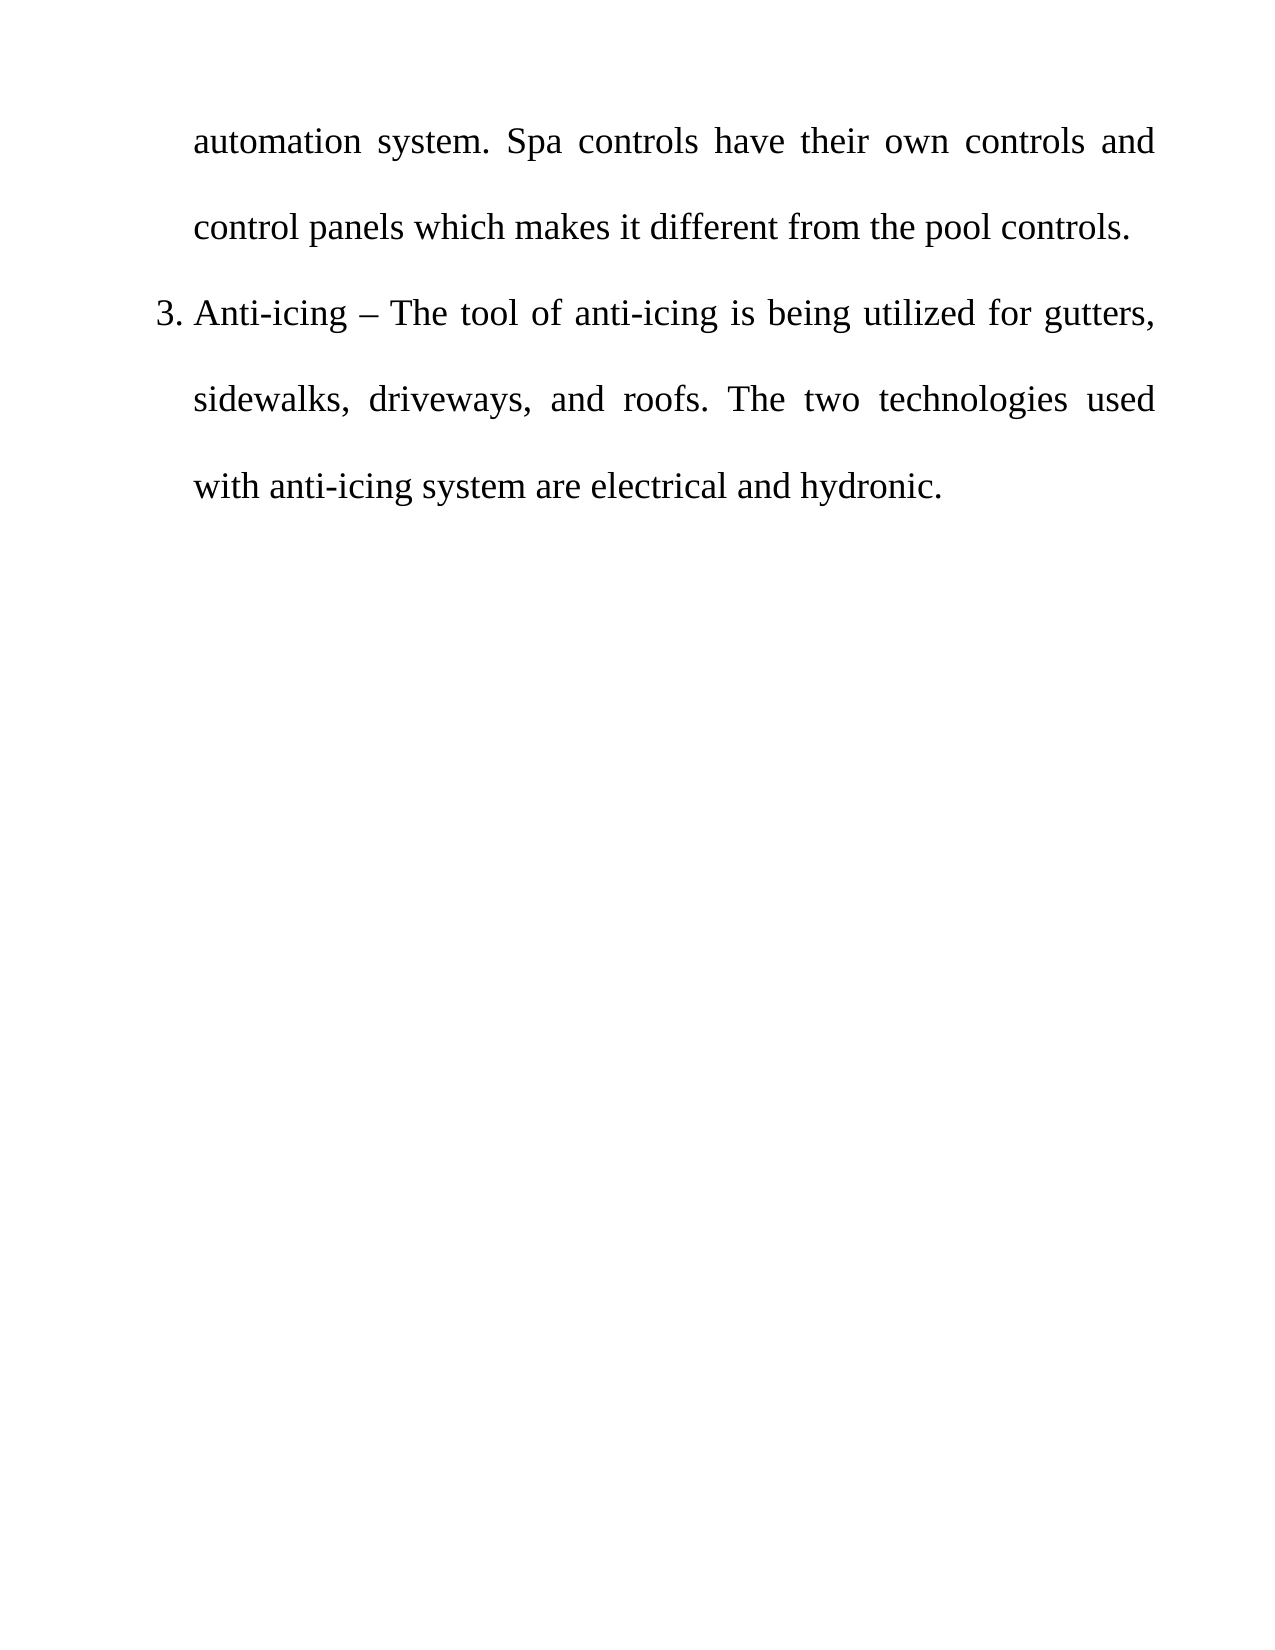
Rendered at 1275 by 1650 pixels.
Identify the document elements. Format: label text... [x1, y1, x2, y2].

list automation system. Spa controls have their own controls and control panels which makes it different from the pool controls. [156, 118, 1157, 247]
list Anti-icing – The tool of anti-icing is being utilized for gutters, sidewalks, driveways, and roofs. The two technologies used with anti-icing system are electrical and hydronic. [156, 291, 1157, 506]
